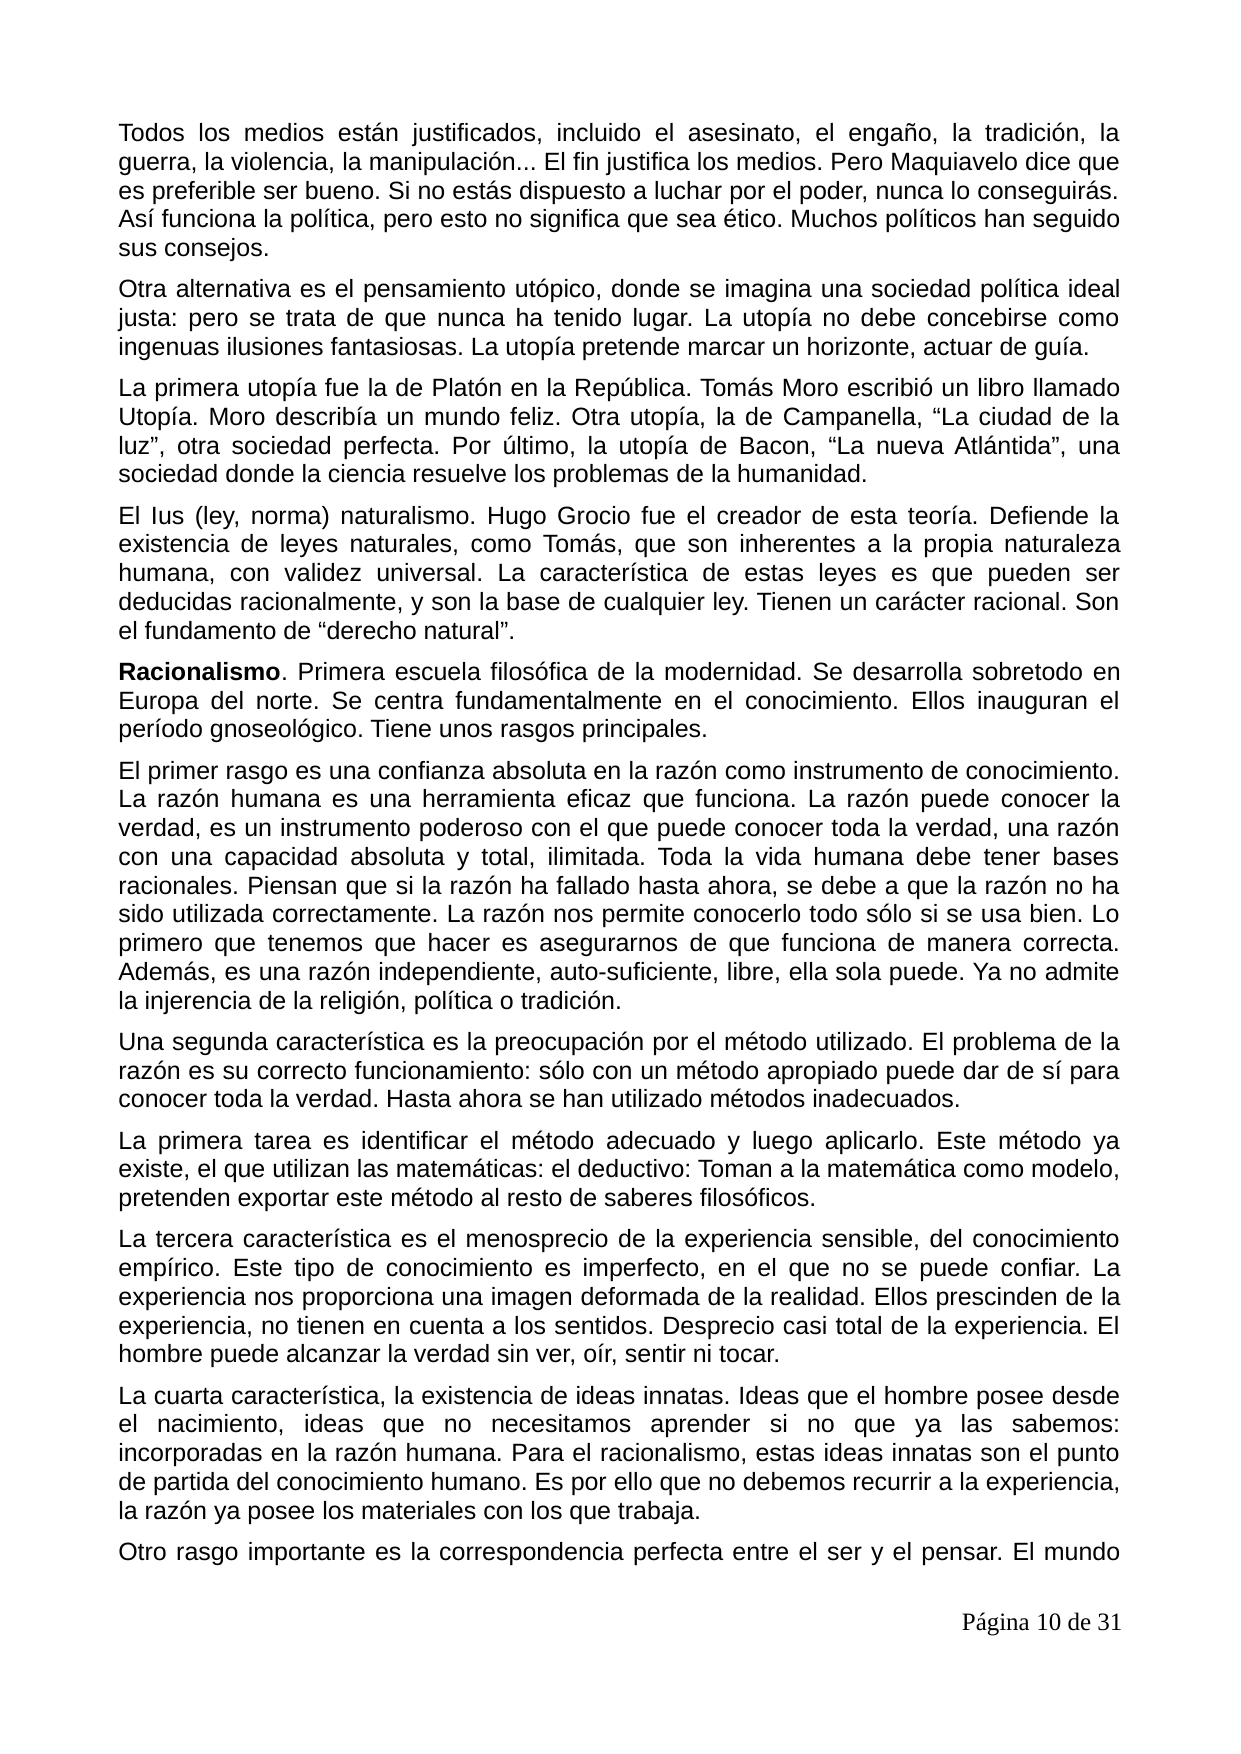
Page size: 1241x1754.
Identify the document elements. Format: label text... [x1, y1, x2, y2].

text El Ius (ley, norma) naturalismo. Hugo Grocio fue el creador de esta teoría. Defiende la existencia de leyes naturales, como Tomás, que son inherentes a la propia naturaleza humana, con validez universal. La característica de estas leyes es que pueden ser deducidas racionalmente, y son la base de cualquier ley. Tienen un carácter racional. Son el fundamento de “derecho natural”. [118, 501, 1122, 644]
text La tercera característica es el menosprecio de la experiencia sensible, del conocimiento empírico. Este tipo de conocimiento es imperfecto, en el que no se puede confiar. La experiencia nos proporciona una imagen deformada de la realidad. Ellos prescinden de la experiencia, no tienen en cuenta a los sentidos. Desprecio casi total de la experiencia. El hombre puede alcanzar la verdad sin ver, oír, sentir ni tocar. [118, 1224, 1122, 1368]
text La primera tarea es identificar el método adecuado y luego aplicarlo. Este método ya existe, el que utilizan las matemáticas: el deductivo: Toman a la matemática como modelo, pretenden exportar este método al resto de saberes filosóficos. [118, 1126, 1122, 1212]
text Todos los medios están justificados, incluido el asesinato, el engaño, la tradición, la guerra, la violencia, la manipulación... El fin justifica los medios. Pero Maquiavelo dice que es preferible ser bueno. Si no estás dispuesto a luchar por el poder, nunca lo conseguirás. Así funciona la política, pero esto no significa que sea ético. Muchos políticos han seguido sus consejos. [118, 118, 1122, 262]
text Otra alternativa es el pensamiento utópico, donde se imagina una sociedad política ideal justa: pero se trata de que nunca ha tenido lugar. La utopía no debe concebirse como ingenuas ilusiones fantasiosas. La utopía pretende marcar un horizonte, actuar de guía. [118, 274, 1122, 361]
text Otro rasgo importante es la correspondencia perfecta entre el ser y el pensar. El mundo [118, 1537, 1122, 1566]
text La primera utopía fue la de Platón en la República. Tomás Moro escribió un libro llamado Utopía. Moro describía un mundo feliz. Otra utopía, la de Campanella, “La ciudad de la luz”, otra sociedad perfecta. Por último, la utopía de Bacon, “La nueva Atlántida”, una sociedad donde la ciencia resuelve los problemas de la humanidad. [118, 373, 1122, 488]
text El primer rasgo es una confianza absoluta en la razón como instrumento de conocimiento. La razón humana es una herramienta eficaz que funciona. La razón puede conocer la verdad, es un instrumento poderoso con el que puede conocer toda la verdad, una razón con una capacidad absoluta y total, ilimitada. Toda la vida humana debe tener bases racionales. Piensan que si la razón ha fallado hasta ahora, se debe a que la razón no ha sido utilizada correctamente. La razón nos permite conocerlo todo sólo si se usa bien. Lo primero que tenemos que hacer es asegurarnos de que funciona de manera correcta. Además, es una razón independiente, auto-suficiente, libre, ella sola puede. Ya no admite la injerencia de la religión, política o tradición. [118, 756, 1122, 1014]
text Una segunda característica es la preocupación por el método utilizado. El problema de la razón es su correcto funcionamiento: sólo con un método apropiado puede dar de sí para conocer toda la verdad. Hasta ahora se han utilizado métodos inadecuados. [118, 1027, 1122, 1113]
text La cuarta característica, la existencia de ideas innatas. Ideas que el hombre posee desde el nacimiento, ideas que no necesitamos aprender si no que ya las sabemos: incorporadas en la razón humana. Para el racionalismo, estas ideas innatas son el punto de partida del conocimiento humano. Es por ello que no debemos recurrir a la experiencia, la razón ya posee los materiales con los que trabaja. [118, 1381, 1122, 1524]
text Racionalismo. Primera escuela filosófica de la modernidad. Se desarrolla sobretodo en Europa del norte. Se centra fundamentalmente en el conocimiento. Ellos inauguran el período gnoseológico. Tiene unos rasgos principales. [118, 657, 1122, 743]
